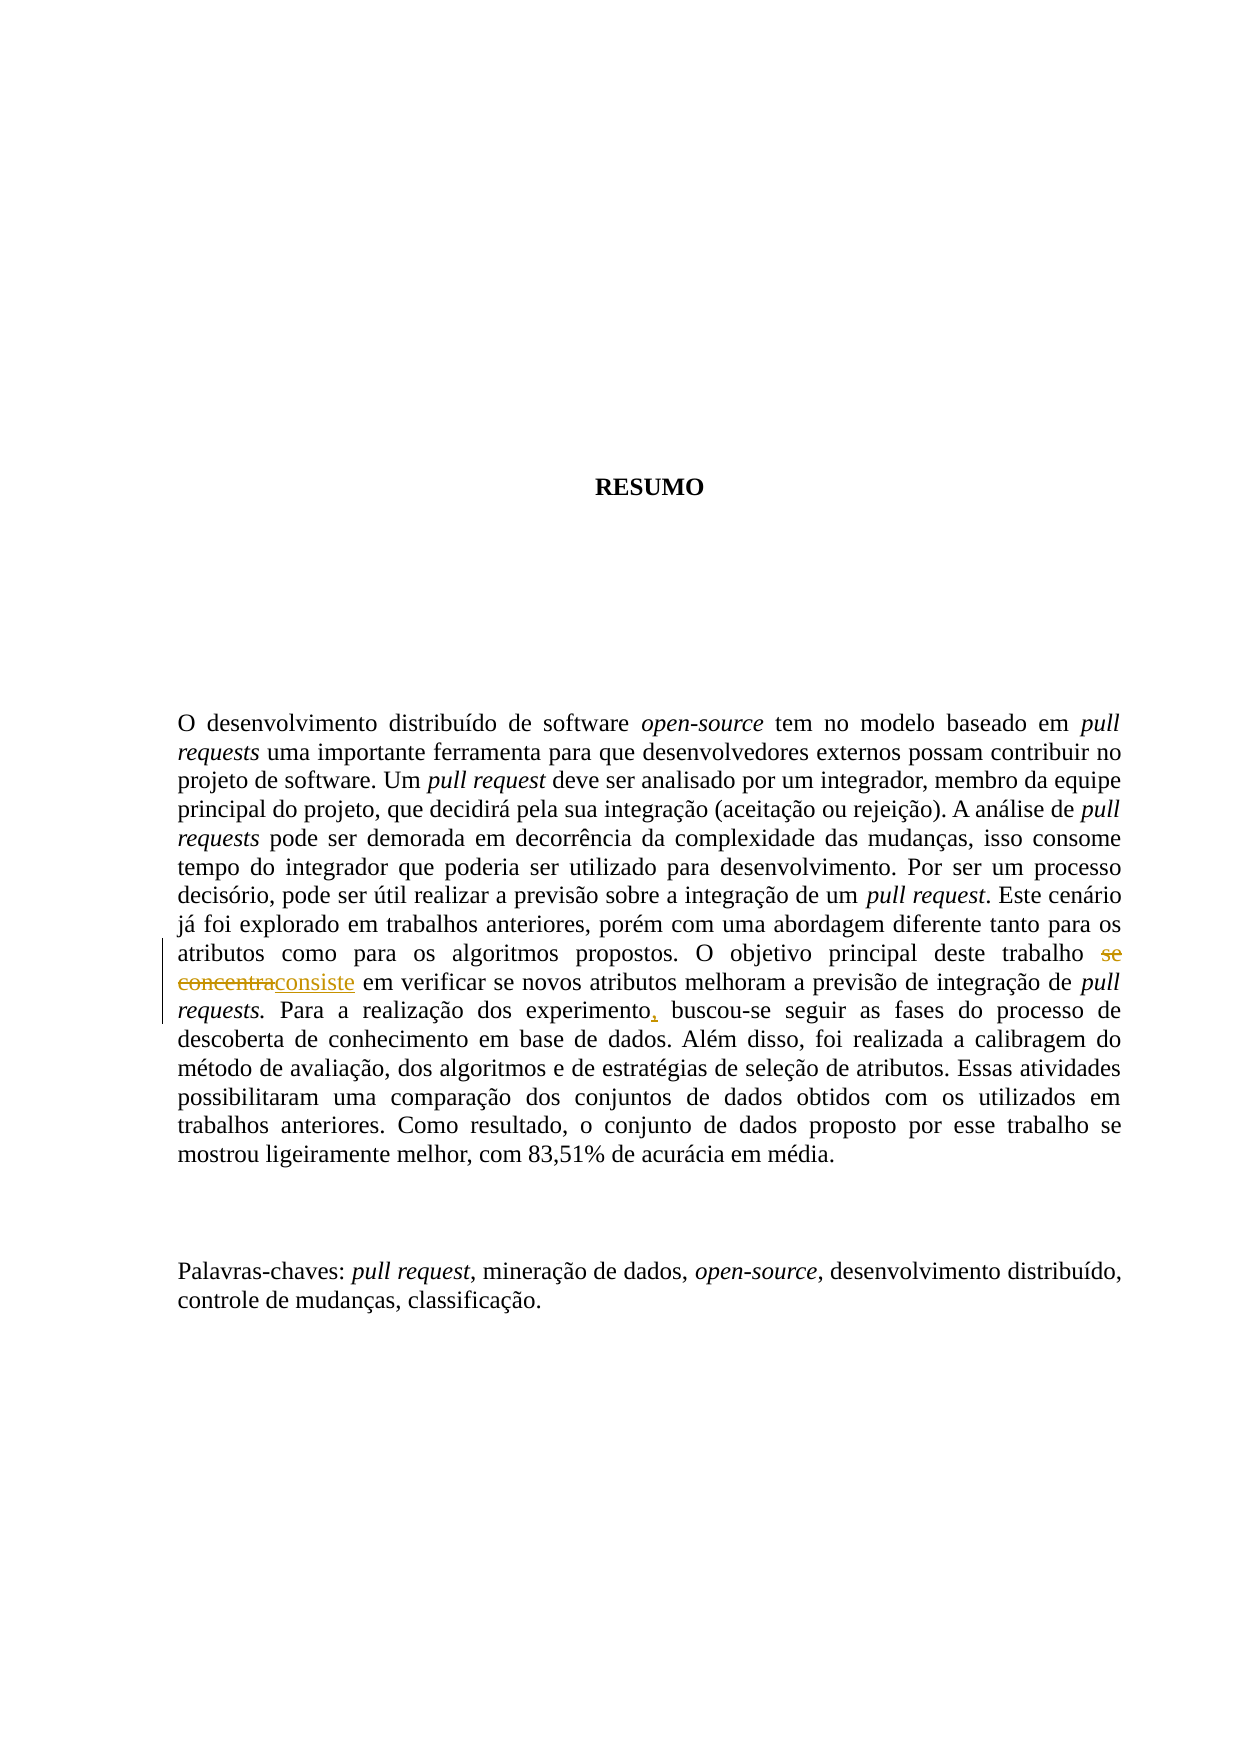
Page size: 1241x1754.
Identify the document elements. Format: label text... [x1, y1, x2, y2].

text O desenvolvimento distribuído de software open-source tem no modelo baseado em pull requests uma importante ferramenta para que desenvolvedores externos possam contribuir no projeto de software. Um pull request deve ser analisado por um integrador, membro da equipe principal do projeto, que decidirá pela sua integração (aceitação ou rejeição). A análise de pull requests pode ser demorada em decorrência da complexidade das mudanças, isso consome tempo do integrador que poderia ser utilizado para desenvolvimento. Por ser um processo decisório, pode ser útil realizar a previsão sobre a integração de um pull request. Este cenário já foi explorado em trabalhos anteriores, porém com uma abordagem diferente tanto para os atributos como para os algoritmos propostos. O objetivo principal deste trabalho consiste em verificar se novos atributos melhoram a previsão de integração de pull requests. Para a realização dos experimento, buscou-se seguir as fases do processo de descoberta de conhecimento em base de dados. Além disso, foi realizada a calibragem do método de avaliação, dos algoritmos e de estratégias de seleção de atributos. Essas atividades possibilitaram uma comparação dos conjuntos de dados obtidos com os utilizados em trabalhos anteriores. Como resultado, o conjunto de dados proposto por esse trabalho se mostrou ligeiramente melhor, com 83,51% de acurácia em média. [177, 708, 1122, 1168]
text Resumo [177, 472, 1122, 501]
text Palavras-chaves: pull request, mineração de dados, open-source, desenvolvimento distribuído, controle de mudanças, classificação. [177, 1256, 1122, 1314]
